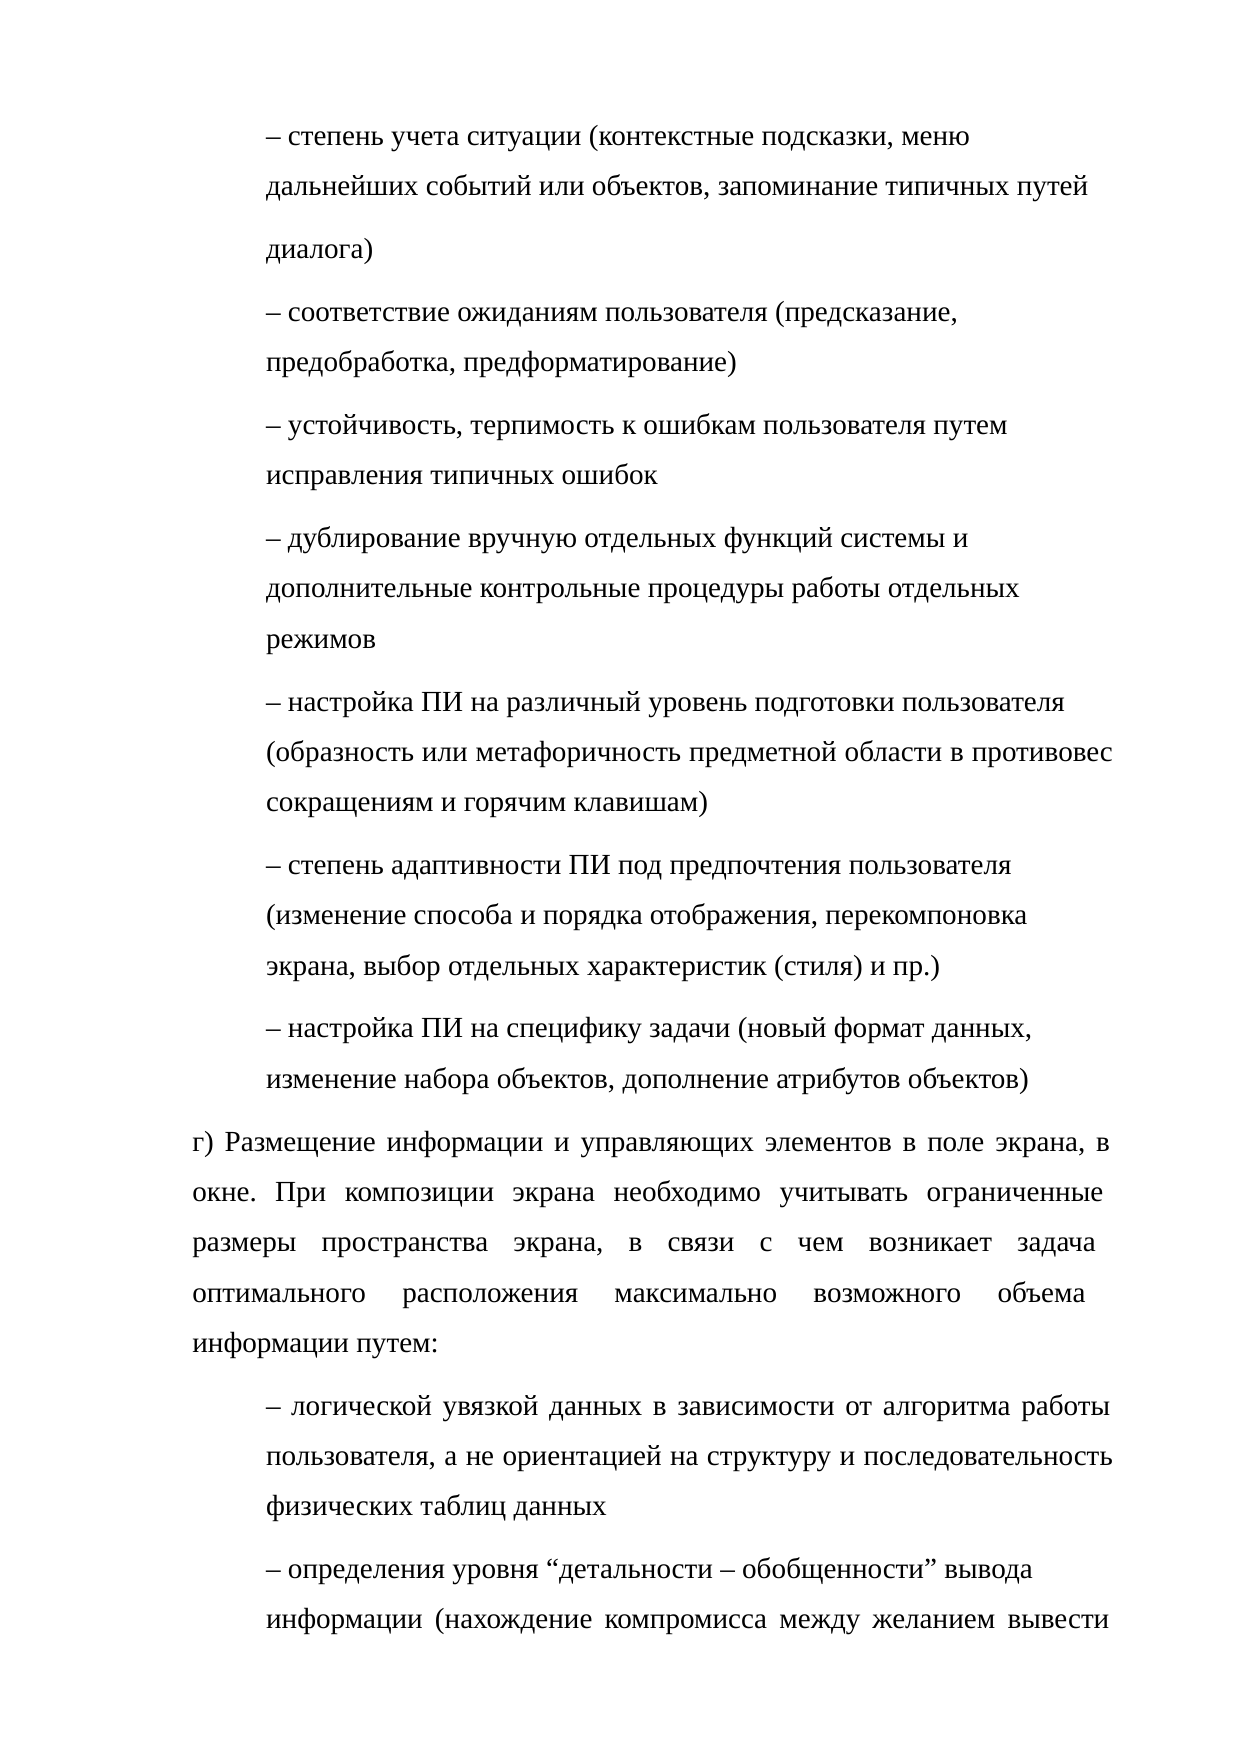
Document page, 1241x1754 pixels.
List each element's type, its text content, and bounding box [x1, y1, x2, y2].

text – логической увязкой данных в зависимости от алгоритма работы пользователя, а не ориентацией на структуру и последовательность физических таблиц данных [118, 1388, 1122, 1522]
text – настройка ПИ на различный уровень подготовки пользователя (образность или метафоричность предметной области в противовес сокращениям и горячим клавишам) [118, 684, 1122, 818]
text диалога) [118, 231, 1122, 265]
text – степень адаптивности ПИ под предпочтения пользователя (изменение способа и порядка отображения, перекомпоновка экрана, выбор отдельных характеристик (стиля) и пр.) [118, 847, 1122, 981]
text – определения уровня “детальности – обобщенности” вывода информации (нахождение компромисса между желанием вывести [118, 1551, 1122, 1635]
text – степень учета ситуации (контекстные подсказки, меню дальнейших событий или объектов, запоминание типичных путей [118, 118, 1122, 202]
text – настройка ПИ на специфику задачи (новый формат данных, изменение набора объектов, дополнение атрибутов объектов) [118, 1011, 1122, 1094]
text – дублирование вручную отдельных функций системы и дополнительные контрольные процедуры работы отдельных режимов [118, 520, 1122, 654]
text – соответствие ожиданиям пользователя (предсказание, предобработка, предформатирование) [118, 294, 1122, 378]
text – устойчивость, терпимость к ошибкам пользователя путем исправления типичных ошибок [118, 407, 1122, 491]
text г) Размещение информации и управляющих элементов в поле экрана, в окне. При композиции экрана необходимо учитывать ограниченные размеры пространства экрана, в связи с чем возникает задача оптимального расположения максимально возможного объема информации путем: [118, 1124, 1122, 1358]
